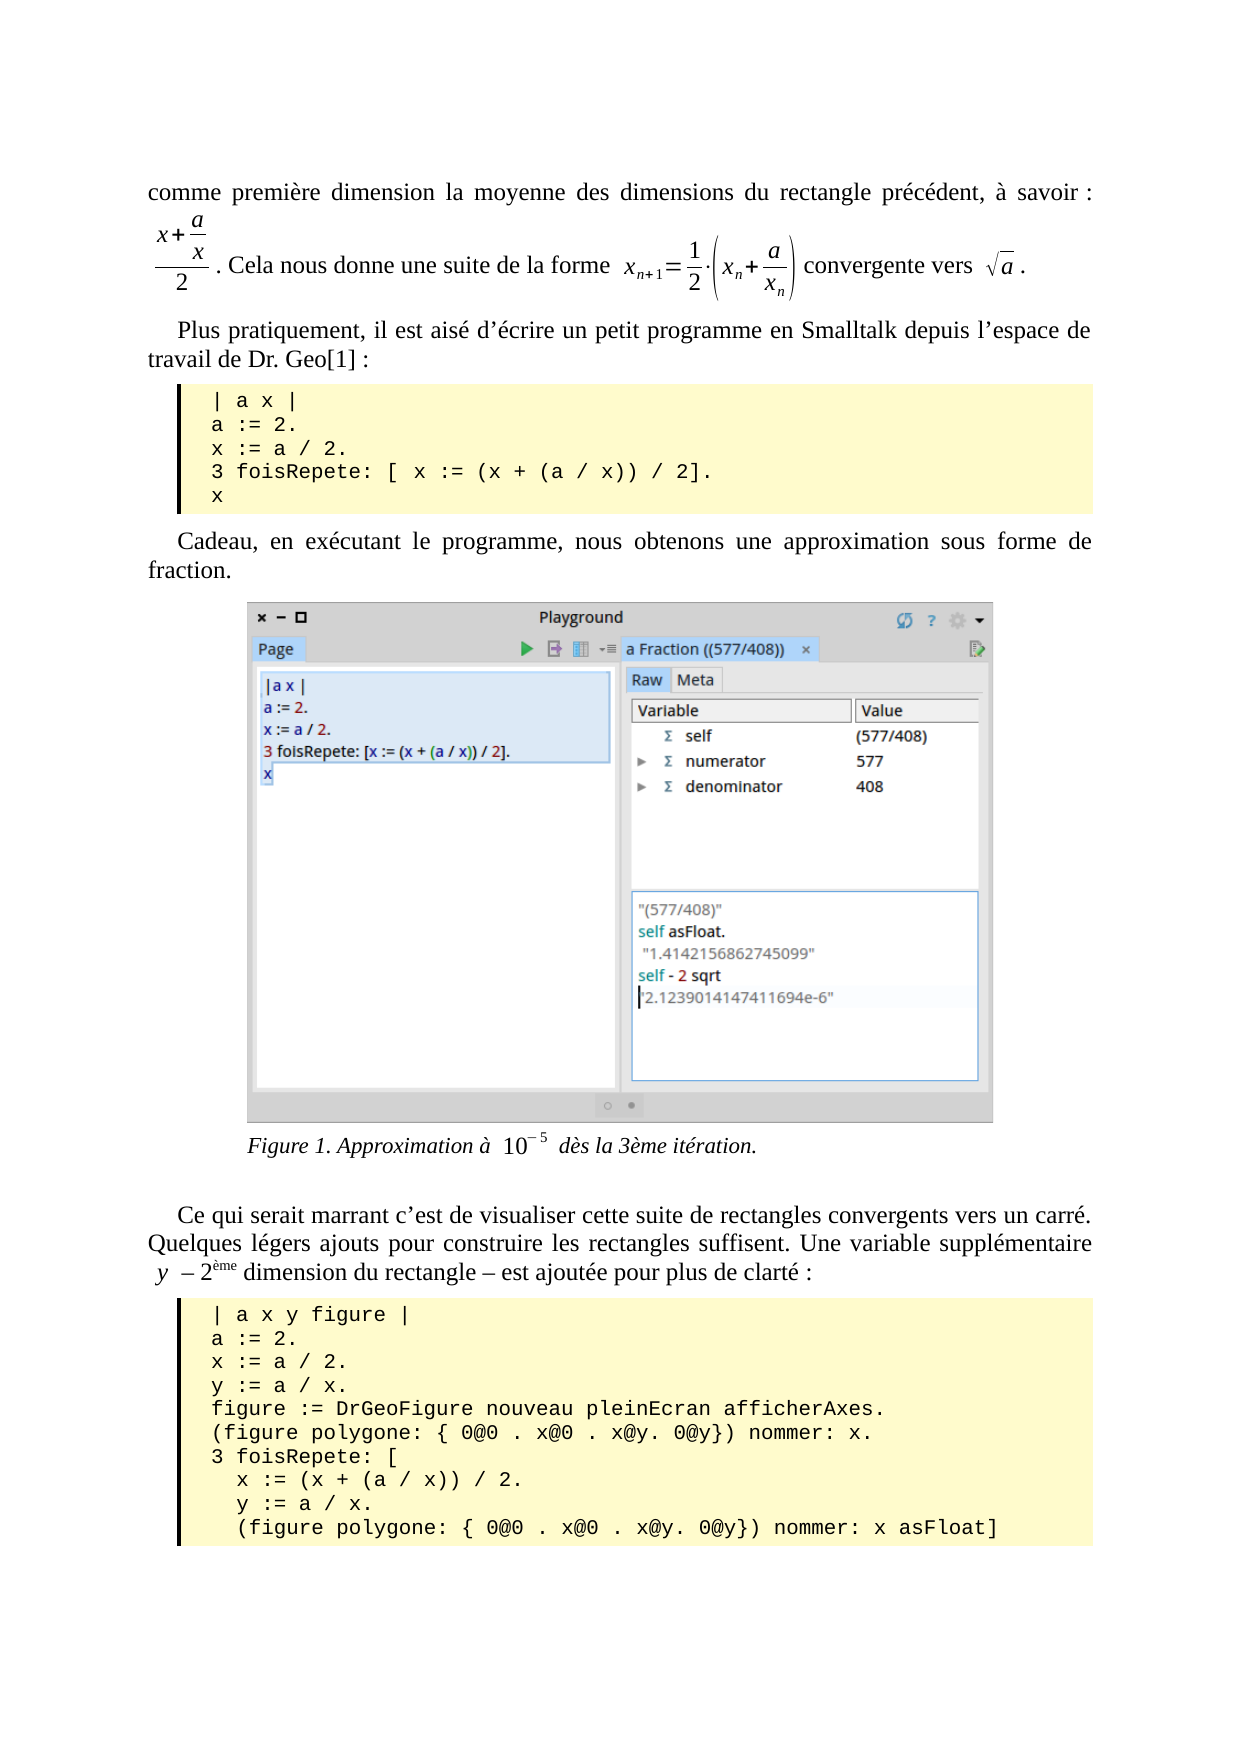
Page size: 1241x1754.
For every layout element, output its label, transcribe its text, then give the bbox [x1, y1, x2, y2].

text Figure 1. Approximation à dès la 3ème itération. [247, 1123, 993, 1159]
text Ce qui serait marrant c’est de visualiser cette suite de rectangles convergents vers un carré. Quelques légers ajouts pour construire les rectangles suffisent. Une variable supplémentaire – 2ème dimension du rectangle – est ajoutée pour plus de clarté : [148, 1200, 1093, 1286]
text a := 2. [181, 414, 1093, 438]
text x := (x + (a / x)) / 2. [181, 1469, 1093, 1493]
picture [247, 602, 994, 1123]
text Ainsi si un premier rectangle est choisi avec une dimension , sa deuxième dimension est obligatoirement . Pour le rectangle suivant, et pour se rapprocher du carré, il est choisi comme première dimension la moyenne des dimensions du rectangle précédent, à savoir : . Cela nous donne une suite de la forme convergente vers . [148, 177, 1093, 303]
text | a x | [181, 384, 1093, 414]
text x [181, 485, 1093, 514]
text 3 foisRepete: [ [181, 1446, 1093, 1469]
text x := a / 2. [181, 438, 1093, 461]
text figure := DrGeoFigure nouveau pleinEcran afficherAxes. [181, 1398, 1093, 1422]
text (figure polygone: { 0@0 . x@0 . x@y. 0@y}) nommer: x asFloat] [181, 1517, 1093, 1546]
text y := a / x. [181, 1375, 1093, 1398]
text | a x y figure | [181, 1298, 1093, 1327]
text y := a / x. [181, 1493, 1093, 1517]
text 3 foisRepete: [ x := (x + (a / x)) / 2]. [181, 461, 1093, 485]
text (figure polygone: { 0@0 . x@0 . x@y. 0@y}) nommer: x. [181, 1422, 1093, 1446]
text x := a / 2. [181, 1351, 1093, 1375]
text a := 2. [181, 1327, 1093, 1351]
text Plus pratiquement, il est aisé d’écrire un petit programme en Smalltalk depuis l’espace de travail de Dr. Geo[1] : [148, 315, 1093, 372]
text Cadeau, en exécutant le programme, nous obtenons une approximation sous forme de fraction. [148, 526, 1093, 584]
